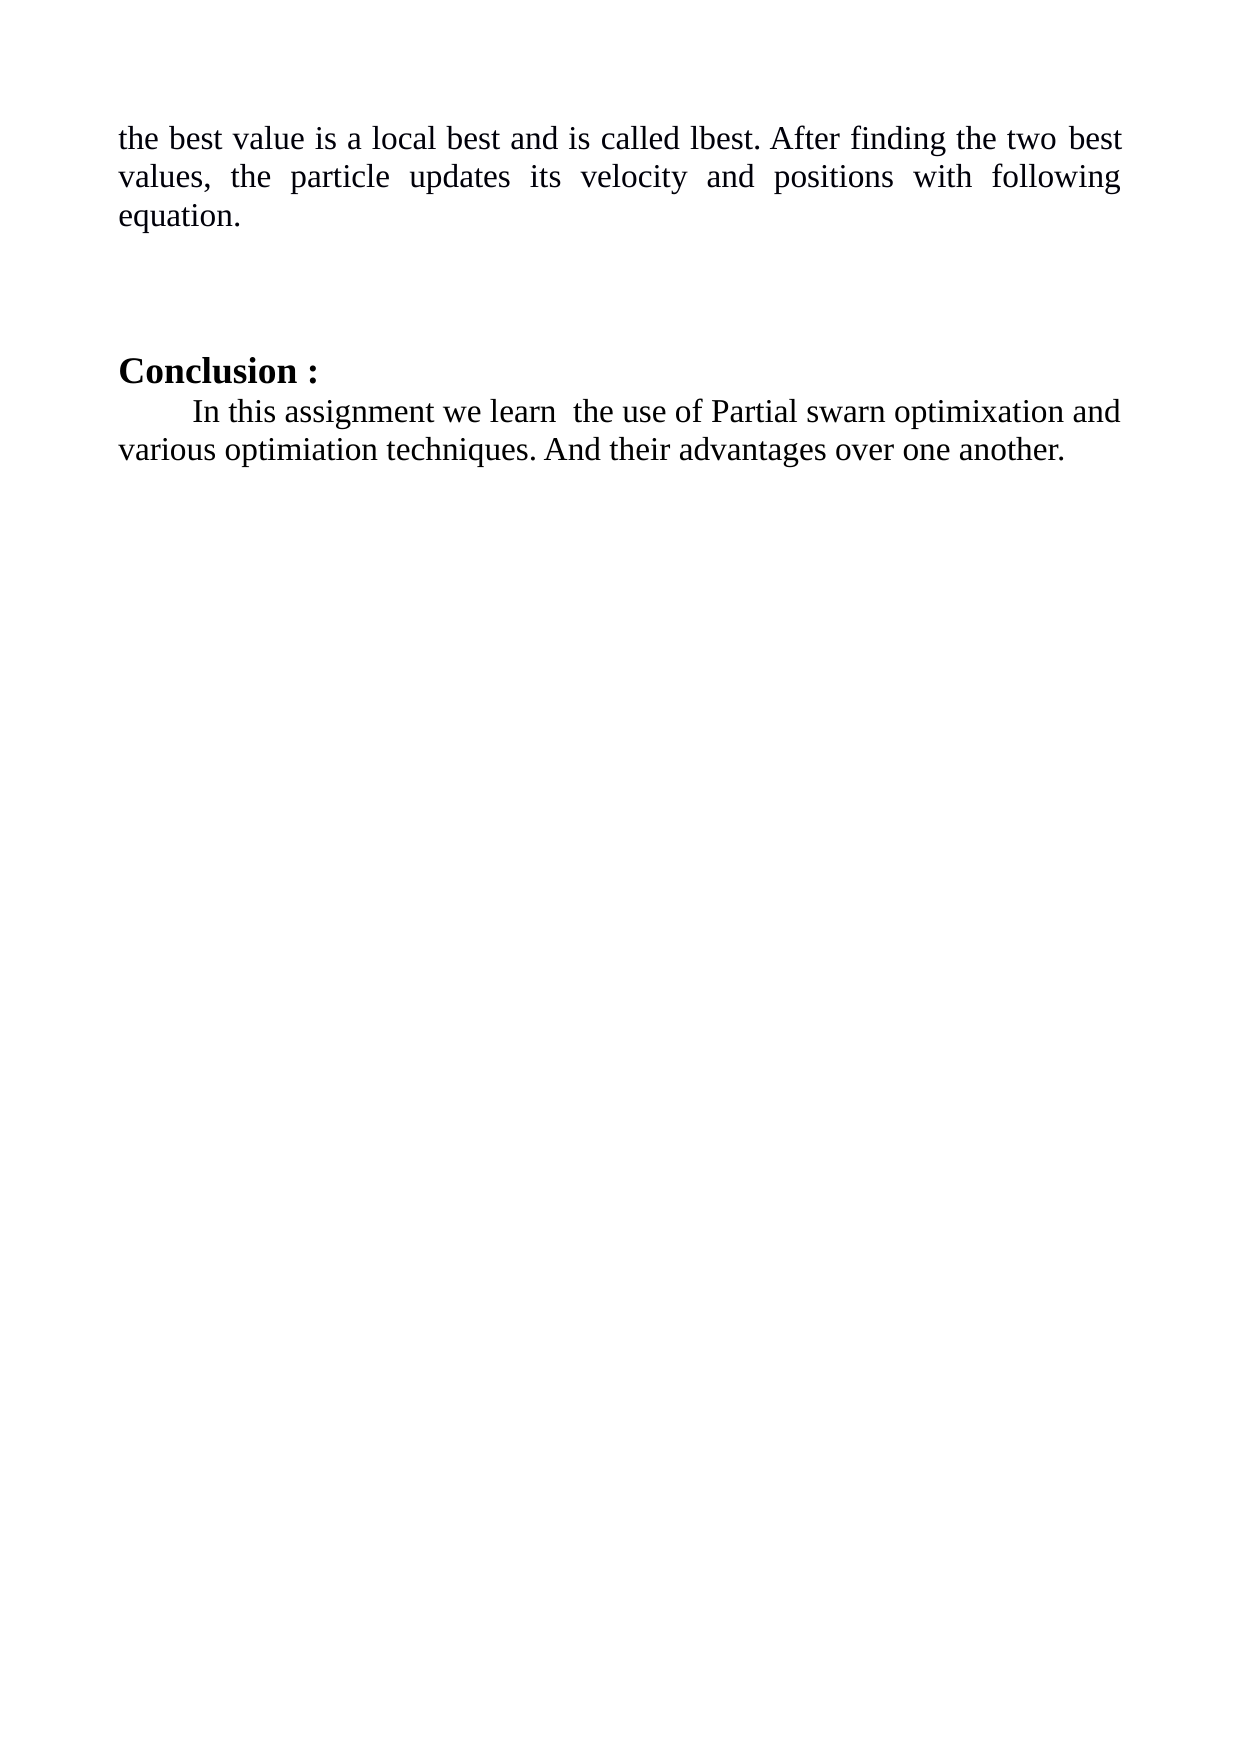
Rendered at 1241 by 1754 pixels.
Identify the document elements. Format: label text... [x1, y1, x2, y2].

text In this assignment we learn the use of Partial swarn optimixation and various optimiation techniques. And their advantages over one another. [118, 391, 1122, 468]
text the best value is a local best and is called lbest. After finding the two best values, the particle updates its velocity and positions with following equation. [118, 118, 1122, 233]
text Conclusion : [118, 348, 1122, 391]
